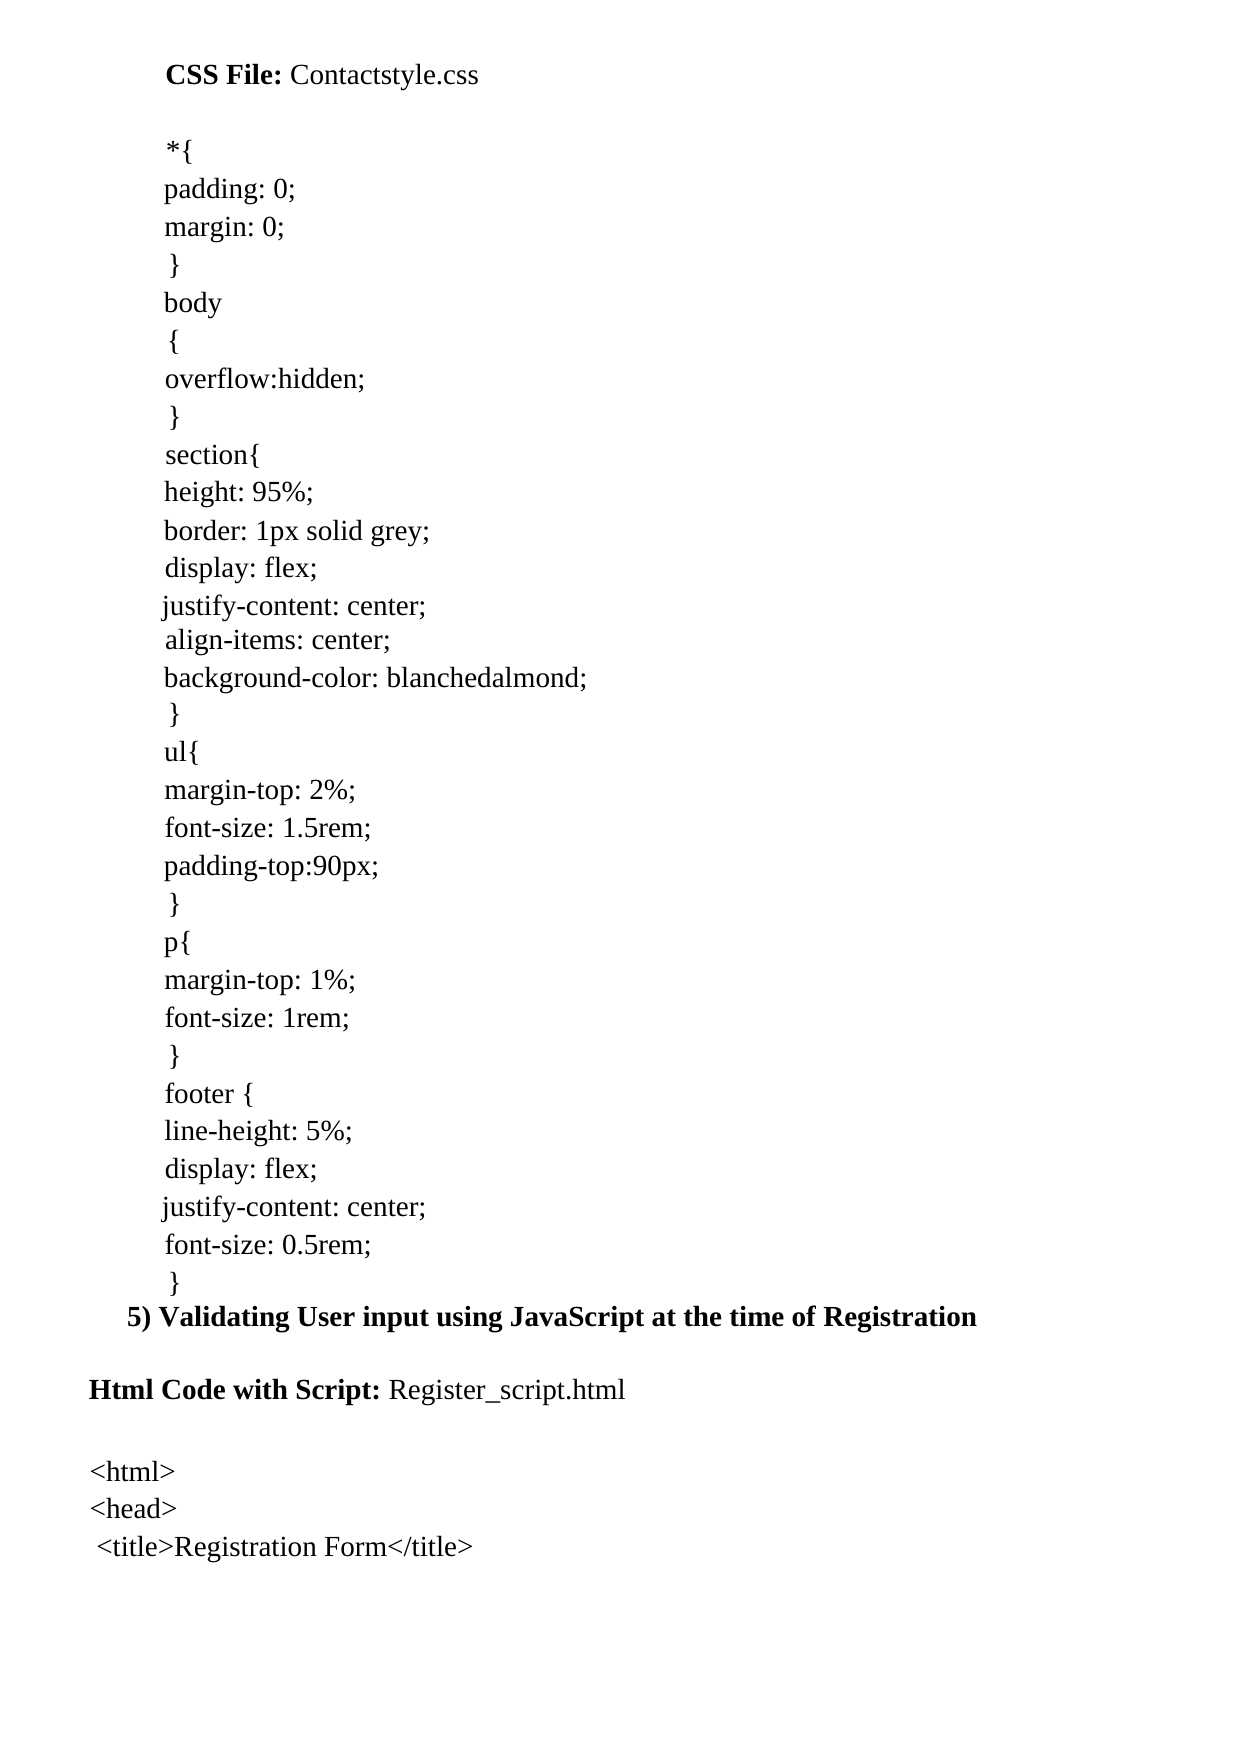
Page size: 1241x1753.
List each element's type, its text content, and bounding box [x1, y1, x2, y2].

text overflow:hidden; [164, 361, 1197, 394]
text justify-content: center; [162, 1189, 1197, 1223]
text footer { [164, 1076, 1197, 1109]
text { [167, 323, 1197, 357]
text } [167, 886, 1197, 919]
text font-size: 1.5rem; [164, 810, 1197, 844]
text } [167, 1038, 1197, 1071]
text align-items: center; [165, 622, 1197, 655]
text } [167, 1265, 1197, 1299]
text ul{ [164, 734, 1197, 768]
text p{ [164, 924, 1197, 957]
text <title>Registration Form</title> [89, 1529, 1197, 1563]
text font-size: 1rem; [164, 1000, 1197, 1033]
text margin-top: 1%; [164, 962, 1197, 996]
text body [164, 285, 1197, 319]
text 5) Validating User input using JavaScript at the time of Registration Html Code with Script: Register_script.html [89, 1299, 984, 1406]
text justify-content: center; [162, 588, 1197, 622]
text padding-top:90px; [164, 848, 1197, 882]
text margin: 0; [164, 209, 1197, 243]
text padding: 0; [164, 171, 1197, 205]
text background-color: blanchedalmond; } [164, 660, 588, 730]
text } [167, 247, 1197, 281]
text } [167, 399, 1197, 432]
text display: flex; [164, 1151, 1197, 1185]
text margin-top: 2%; [164, 772, 1197, 806]
text line-height: 5%; [164, 1113, 1197, 1147]
text <head> [89, 1491, 1197, 1525]
text section{ [165, 437, 1197, 470]
text font-size: 0.5rem; [164, 1227, 1197, 1261]
text height: 95%; [164, 474, 1197, 508]
text *{ [166, 133, 1197, 167]
text display: flex; [164, 551, 1197, 584]
text CSS File: Contactstyle.css [165, 57, 1197, 91]
text border: 1px solid grey; [164, 513, 1197, 546]
text <html> [89, 1454, 1197, 1487]
